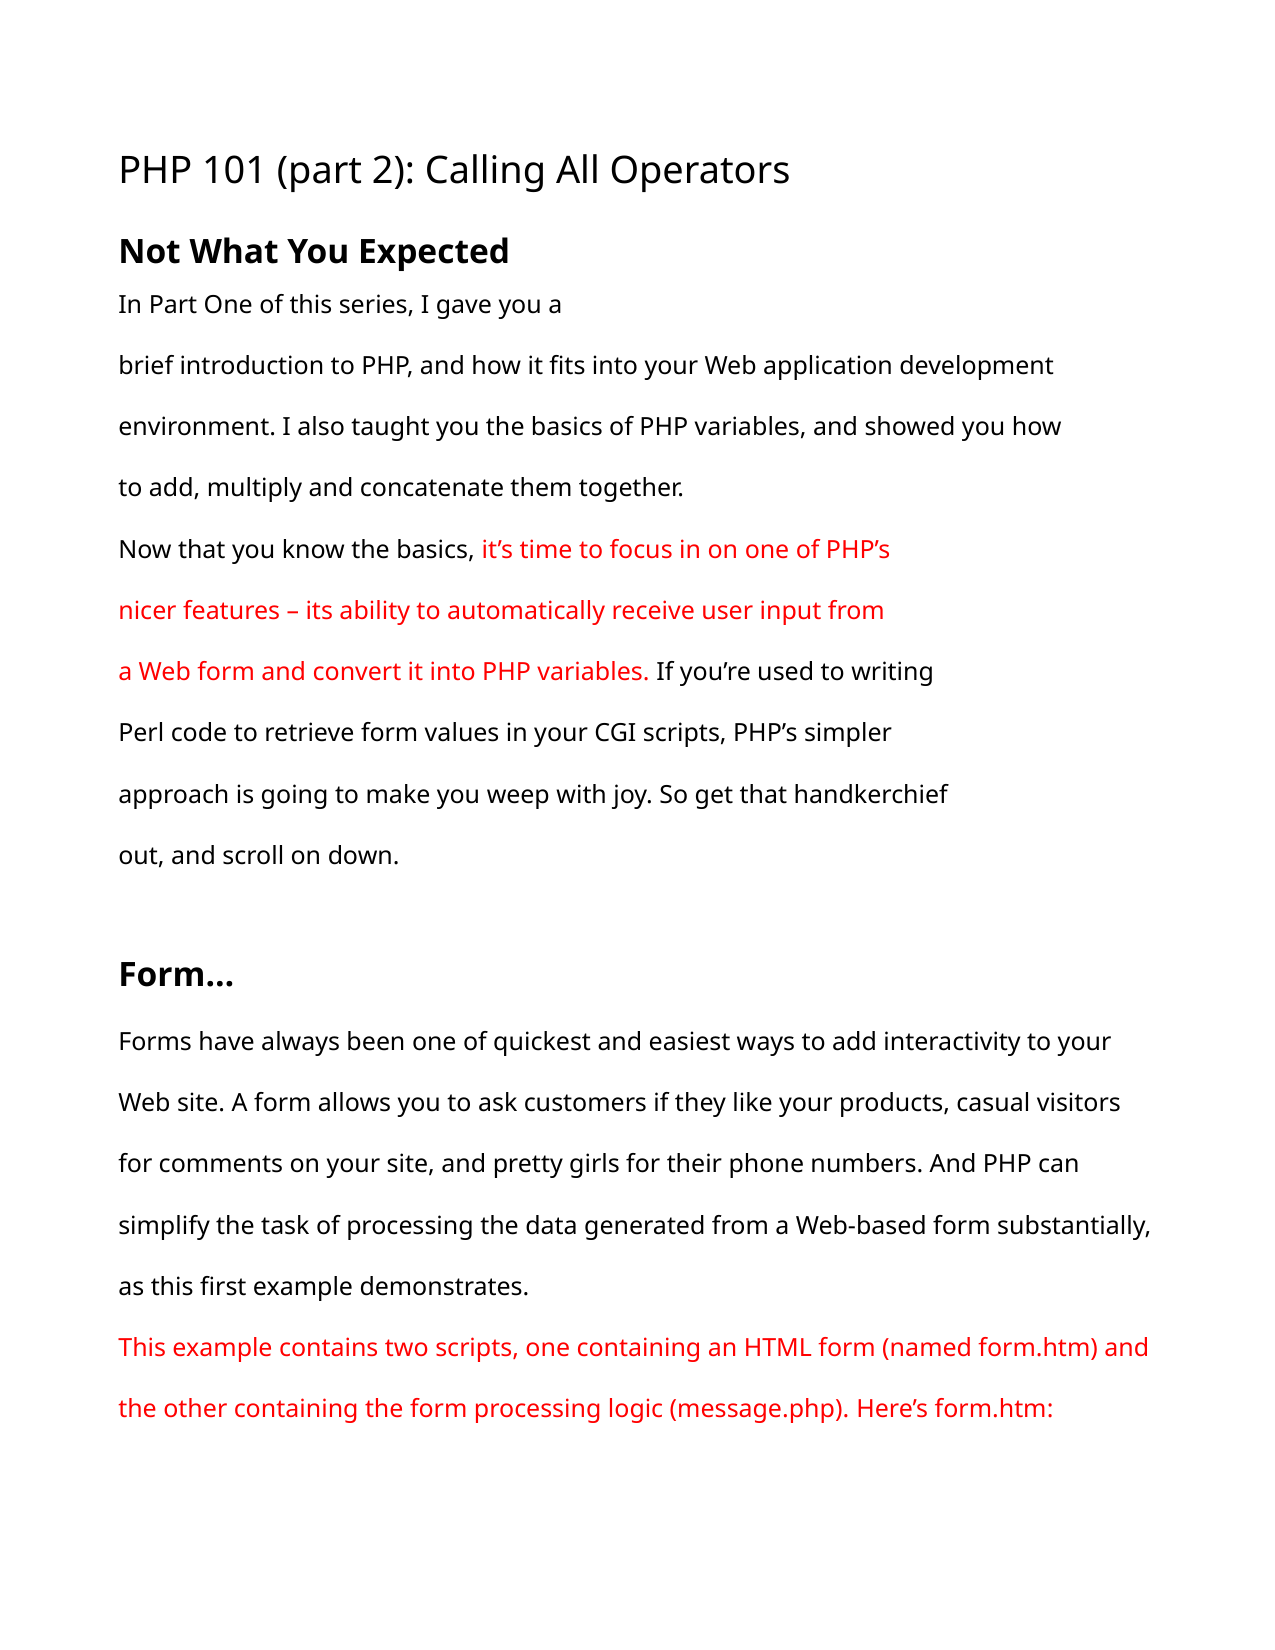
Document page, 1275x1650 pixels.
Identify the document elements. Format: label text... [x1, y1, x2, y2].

subtitle Form… [118, 951, 1157, 996]
text [118, 1452, 1157, 1486]
subtitle PHP 101 (part 2): Calling All Operators [118, 143, 1157, 195]
text In Part One of this series, I gave you a brief introduction to PHP, and how it fits into your Web application development environment. I also taught you the basics of PHP variables, and showed you how to add, multiply and concatenate them together. [118, 286, 1157, 504]
text This example contains two scripts, one containing an HTML form (named form.htm) and the other containing the form processing logic (message.php). Here’s form.htm: [118, 1330, 1157, 1425]
subtitle Not What You Expected [118, 228, 1157, 274]
text Now that you know the basics, it’s time to focus in on one of PHP’s nicer features – its ability to automatically receive user input from a Web form and convert it into PHP variables. If you’re used to writing Perl code to retrieve form values in your CGI scripts, PHP’s simpler approach is going to make you weep with joy. So get that handkerchief out, and scroll on down. [118, 531, 1157, 872]
text Forms have always been one of quickest and easiest ways to add interactivity to your Web site. A form allows you to ask customers if they like your products, casual visitors for comments on your site, and pretty girls for their phone numbers. And PHP can simplify the task of processing the data generated from a Web-based form substantially, as this first example demonstrates. [118, 1024, 1157, 1303]
